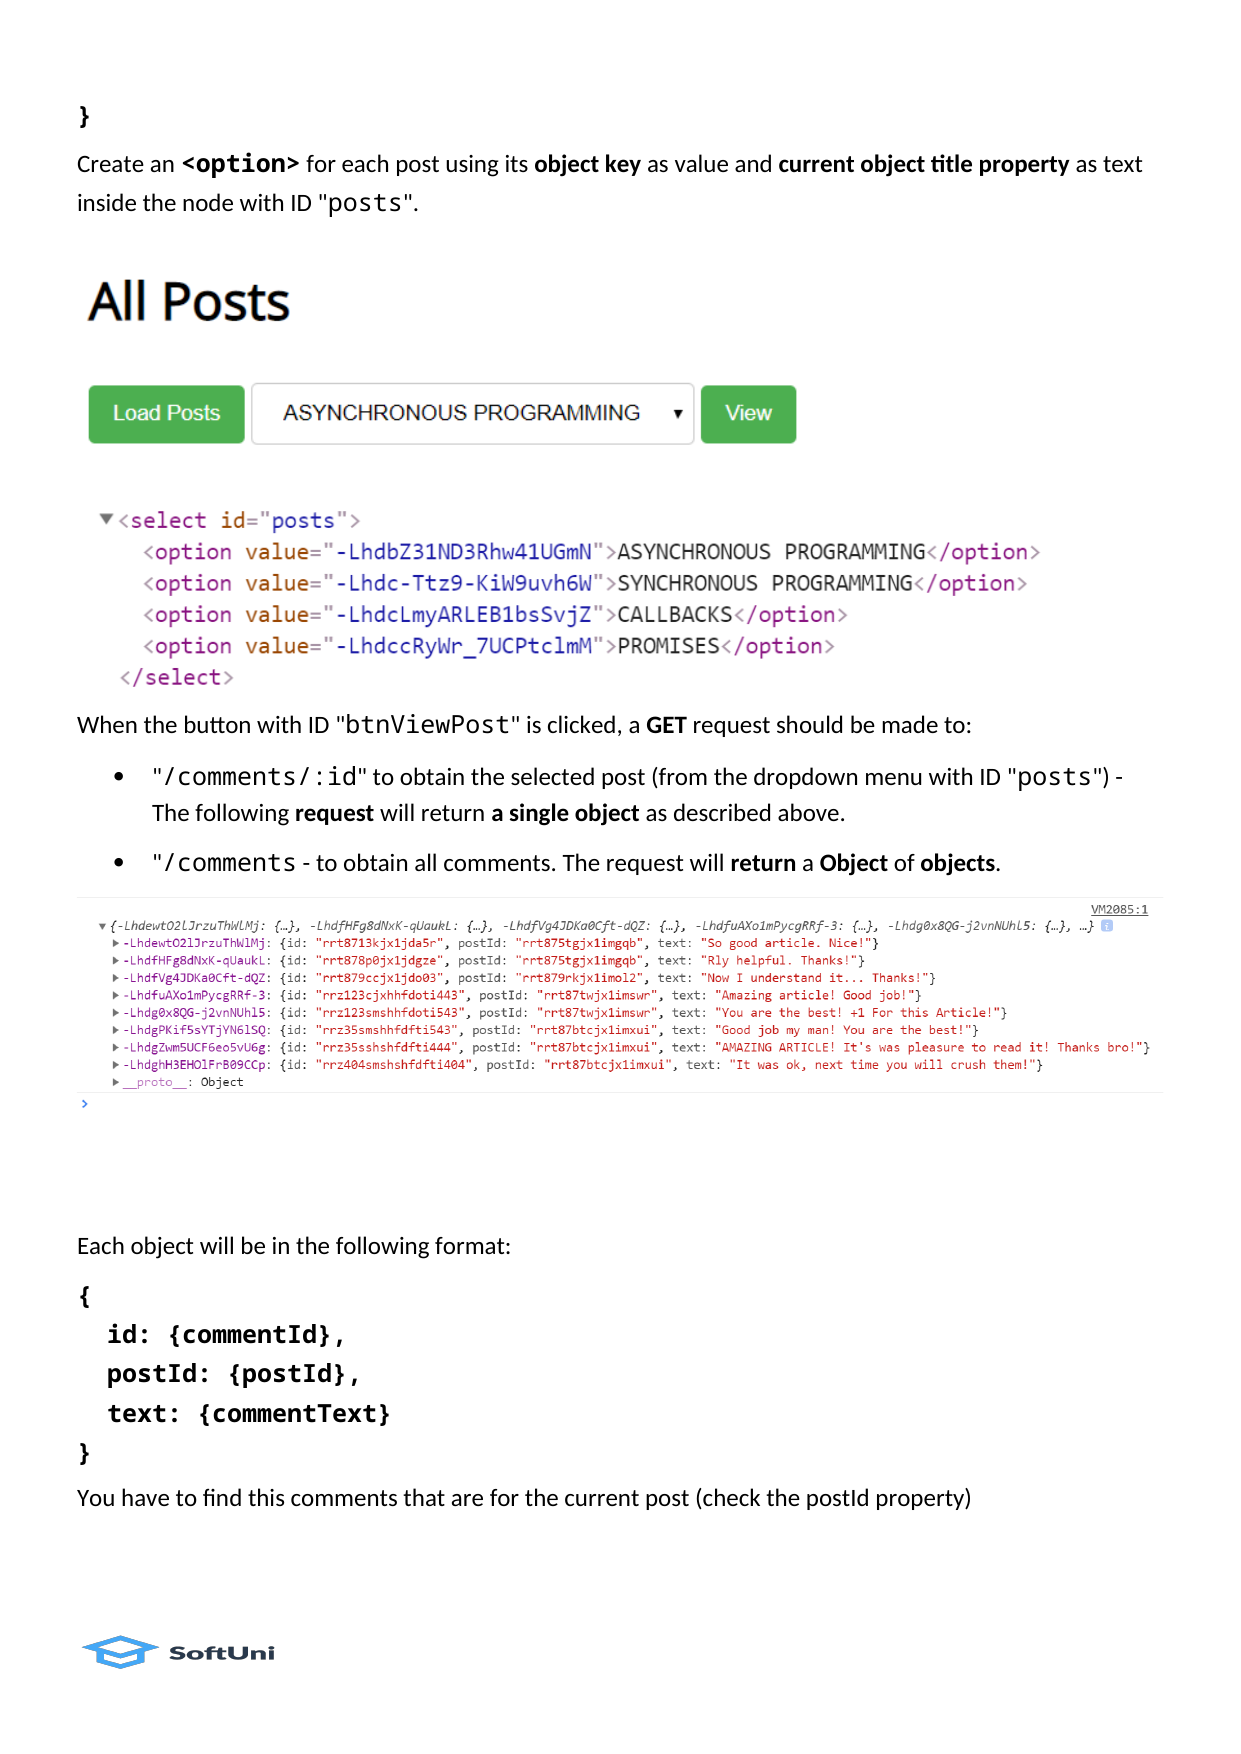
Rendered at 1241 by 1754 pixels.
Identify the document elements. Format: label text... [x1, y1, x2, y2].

text text: {commentText} [77, 1395, 1163, 1429]
text You have to find this comments that are for the current post (check the postId property) [77, 1482, 1163, 1512]
picture [75, 1632, 281, 1672]
text When the button with ID "btnViewPost" is clicked, a GET request should be made to: [77, 707, 1163, 741]
text } [77, 98, 1163, 132]
text postId: {postId}, [77, 1356, 1163, 1390]
list "/comments - to obtain all comments. The request will return a Object of objects. [114, 845, 1163, 879]
list "/comments/:id" to obtain the selected post (from the dropdown menu with ID "posts") - The following request will return a single object as described above. [114, 759, 1163, 828]
text id: {commentId}, [77, 1317, 1163, 1351]
text Create an <option> for each post using its object key as value and current object title property as text inside the node with ID "posts". [77, 145, 1163, 219]
text Each object will be in the following format: [77, 1230, 1163, 1261]
picture [76, 236, 830, 490]
text { [77, 1278, 1163, 1312]
picture [76, 896, 1164, 1119]
picture [76, 506, 1057, 691]
text } [77, 1434, 1163, 1468]
